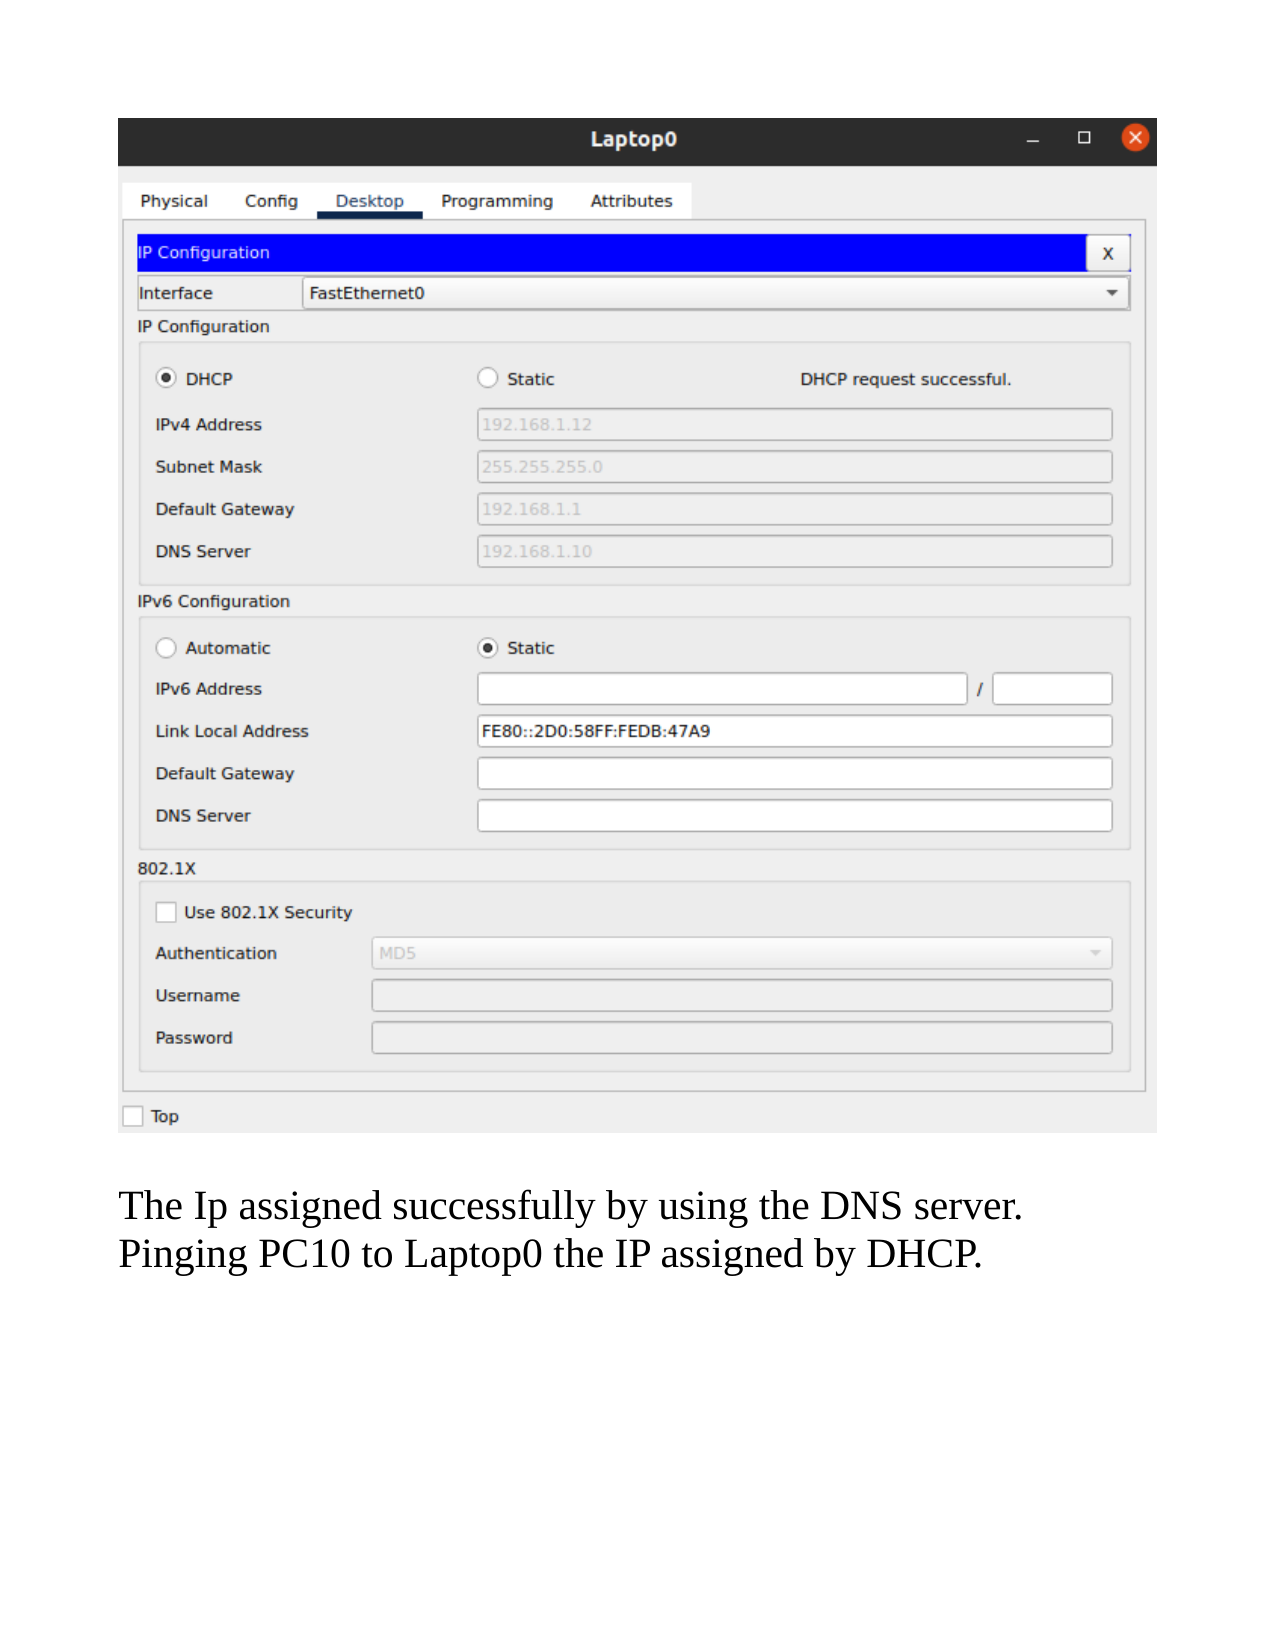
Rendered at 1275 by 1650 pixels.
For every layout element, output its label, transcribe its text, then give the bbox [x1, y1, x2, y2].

text The Ip assigned successfully by using the DNS server. [118, 1181, 1157, 1228]
text Pinging PC10 to Laptop0 the IP assigned by DHCP. [118, 1228, 1157, 1276]
picture [118, 118, 1157, 1133]
